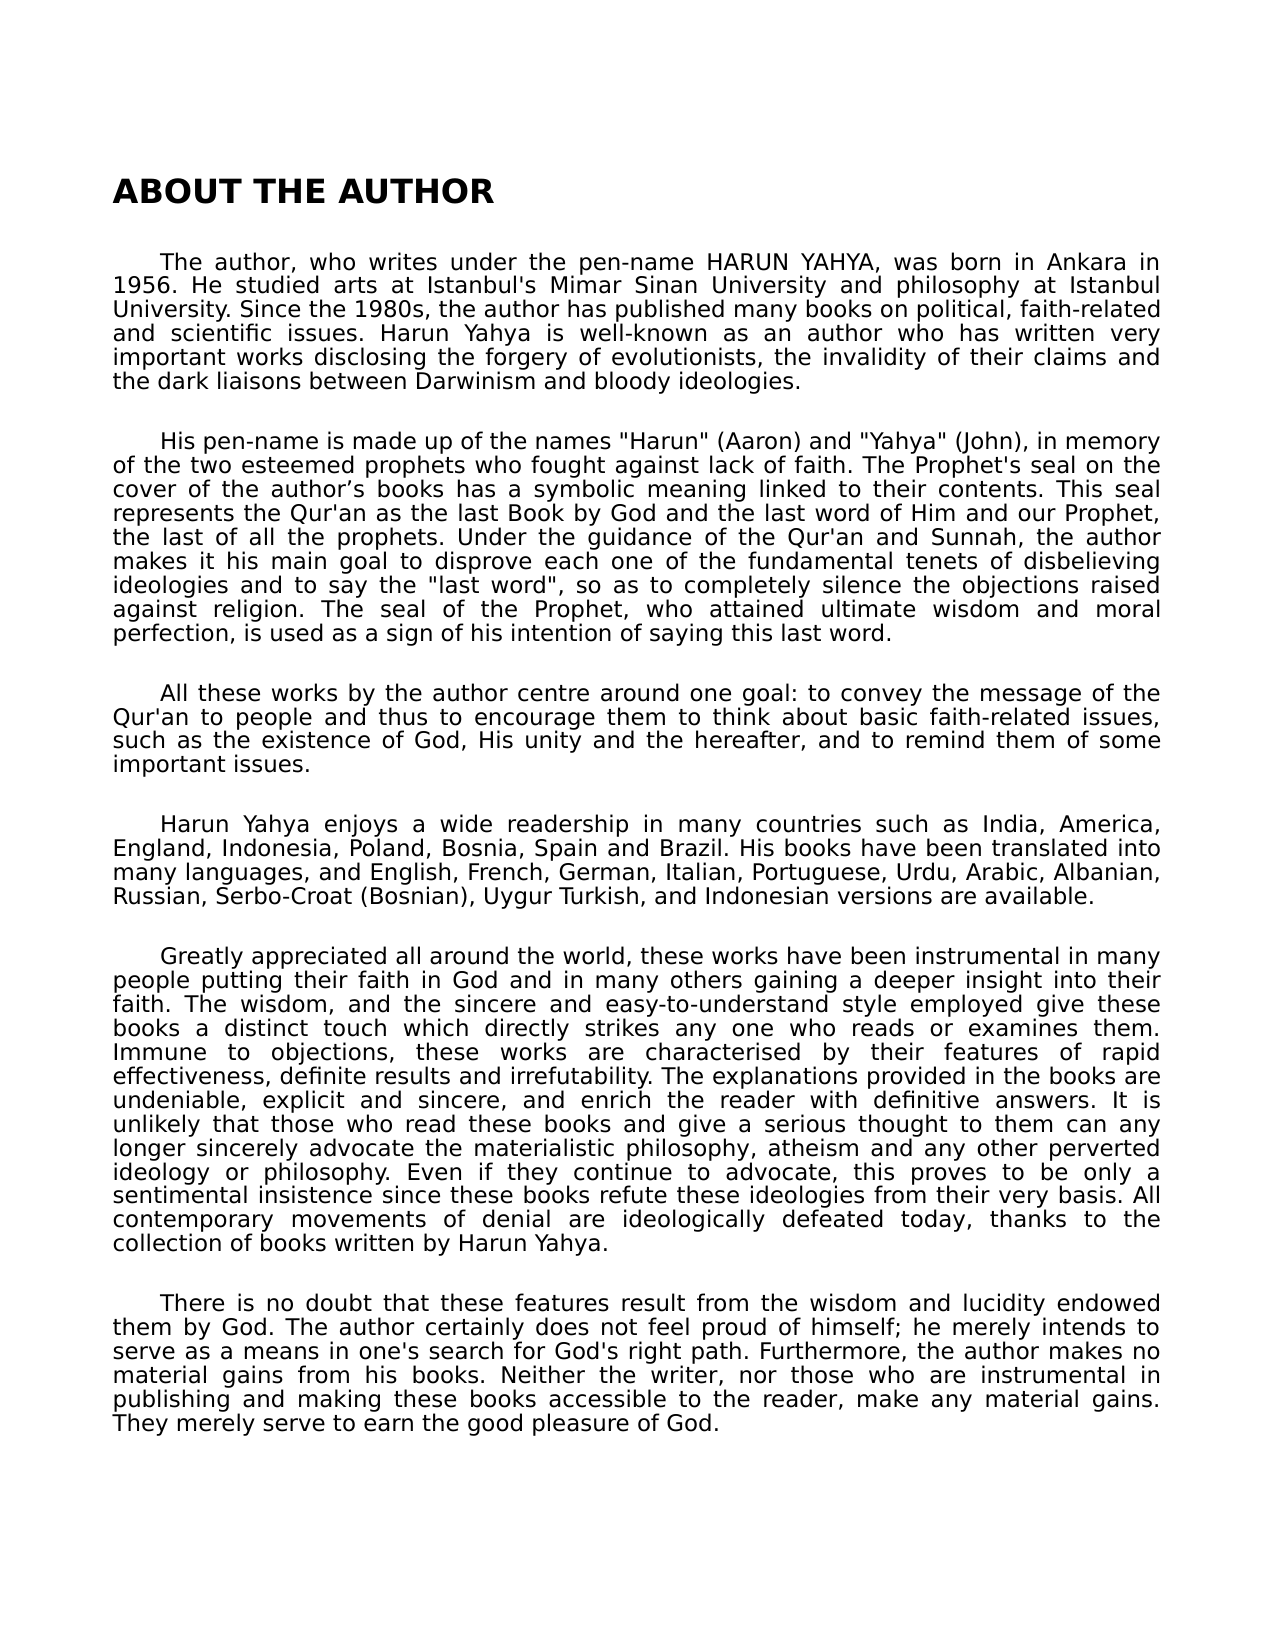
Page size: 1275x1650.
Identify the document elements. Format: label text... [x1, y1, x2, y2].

text His pen-name is made up of the names "Harun" (Aaron) and "Yahya" (John), in memory of the two esteemed prophets who fought against lack of faith. The Prophet's seal on the cover of the author’s books has a symbolic meaning linked to their contents. This seal represents the Qur'an as the last Book by God and the last word of Him and our Prophet, the last of all the prophets. Under the guidance of the Qur'an and Sunnah, the author makes it his main goal to disprove each one of the fundamental tenets of disbelieving ideologies and to say the "last word", so as to completely silence the objections raised against religion. The seal of the Prophet, who attained ultimate wisdom and moral perfection, is used as a sign of his intention of saying this last word. [112, 430, 1162, 646]
text The author, who writes under the pen-name HARUN YAHYA, was born in Ankara in 1956. He studied arts at Istanbul's Mimar Sinan University and philosophy at Istanbul University. Since the 1980s, the author has published many books on political, faith-related and scientific issues. Harun Yahya is well-known as an author who has written very important works disclosing the forgery of evolutionists, the invalidity of their claims and the dark liaisons between Darwinism and bloody ideologies. [112, 251, 1162, 394]
text There is no doubt that these features result from the wisdom and lucidity endowed them by God. The author certainly does not feel proud of himself; he merely intends to serve as a means in one's search for God's right path. Furthermore, the author makes no material gains from his books. Neither the writer, nor those who are instrumental in publishing and making these books accessible to the reader, make any material gains. They merely serve to earn the good pleasure of God. [112, 1292, 1162, 1436]
text All these works by the author centre around one goal: to convey the message of the Qur'an to people and thus to encourage them to think about basic faith-related issues, such as the existence of God, His unity and the hereafter, and to remind them of some important issues. [112, 682, 1162, 778]
text Greatly appreciated all around the world, these works have been instrumental in many people putting their faith in God and in many others gaining a deeper insight into their faith. The wisdom, and the sincere and easy-to-understand style employed give these books a distinct touch which directly strikes any one who reads or examines them. Immune to objections, these works are characterised by their features of rapid effectiveness, definite results and irrefutability. The explanations provided in the books are undeniable, explicit and sincere, and enrich the reader with definitive answers. It is unlikely that those who read these books and give a serious thought to them can any longer sincerely advocate the materialistic philosophy, atheism and any other perverted ideology or philosophy. Even if they continue to advocate, this proves to be only a sentimental insistence since these books refute these ideologies from their very basis. All contemporary movements of denial are ideologically defeated today, thanks to the collection of books written by Harun Yahya. [112, 945, 1162, 1257]
text Harun Yahya enjoys a wide readership in many countries such as India, America, England, Indonesia, Poland, Bosnia, Spain and Brazil. His books have been translated into many languages, and English, French, German, Italian, Portuguese, Urdu, Arabic, Albanian, Russian, Serbo-Croat (Bosnian), Uygur Turkish, and Indonesian versions are available. [112, 813, 1162, 909]
subtitle ABOUT THE AUTHOR [112, 173, 1162, 211]
